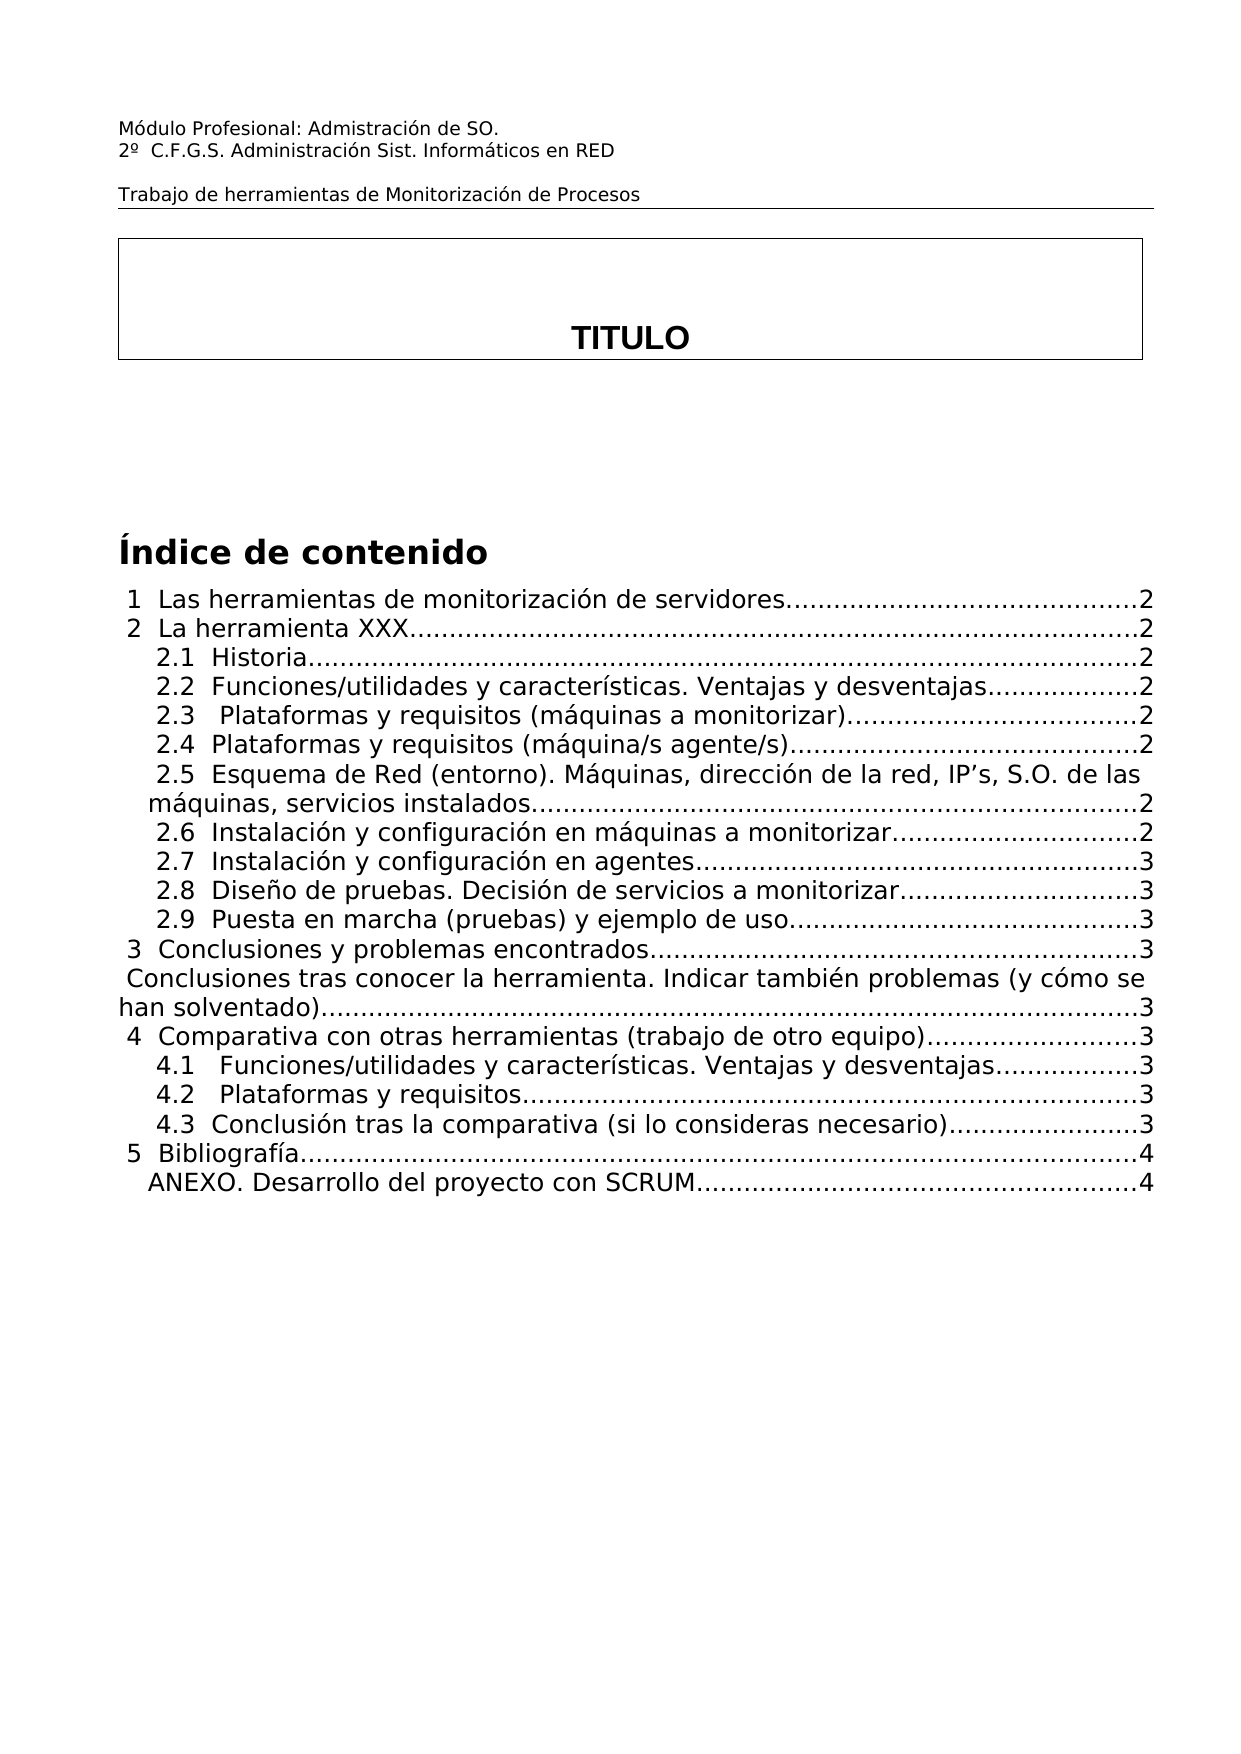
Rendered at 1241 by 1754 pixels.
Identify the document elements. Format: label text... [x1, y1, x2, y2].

text 2.2 Funciones/utilidades y características. Ventajas y desventajas 2 [148, 672, 1154, 702]
subtitle Índice de contenido [118, 533, 1154, 572]
text 4.3 Conclusión tras la comparativa (si lo consideras necesario) 3 [148, 1110, 1154, 1139]
text 2.6 Instalación y configuración en máquinas a monitorizar. 2 [148, 818, 1154, 847]
text 4.1 Funciones/utilidades y características. Ventajas y desventajas 3 [148, 1052, 1154, 1081]
text 5 Bibliografía 4 [118, 1139, 1154, 1168]
text 2.8 Diseño de pruebas. Decisión de servicios a monitorizar 3 [148, 877, 1154, 906]
text Conclusiones tras conocer la herramienta. Indicar también problemas (y cómo se han solventado). 3 [118, 964, 1154, 1022]
text 1 Las herramientas de monitorización de servidores. 2 [118, 585, 1154, 614]
text 2.7 Instalación y configuración en agentes 3 [148, 847, 1154, 877]
text 4.2 Plataformas y requisitos. 3 [148, 1081, 1154, 1110]
text 4 Comparativa con otras herramientas (trabajo de otro equipo) 3 [118, 1022, 1154, 1052]
text 2.5 Esquema de Red (entorno). Máquinas, dirección de la red, IP’s, S.O. de las máquinas, servicios instalados. 2 [148, 760, 1154, 818]
text 2.9 Puesta en marcha (pruebas) y ejemplo de uso. 3 [148, 906, 1154, 935]
text 2.1 Historia 2 [148, 643, 1154, 672]
text TITULO [119, 315, 1142, 359]
text 2.4 Plataformas y requisitos (máquina/s agente/s) 2 [148, 731, 1154, 760]
text ANEXO. Desarrollo del proyecto con SCRUM 4 [148, 1168, 1154, 1197]
text 2.3 Plataformas y requisitos (máquinas a monitorizar). 2 [148, 702, 1154, 731]
text 3 Conclusiones y problemas encontrados 3 [118, 935, 1154, 964]
text 2 La herramienta XXX 2 [118, 614, 1154, 643]
